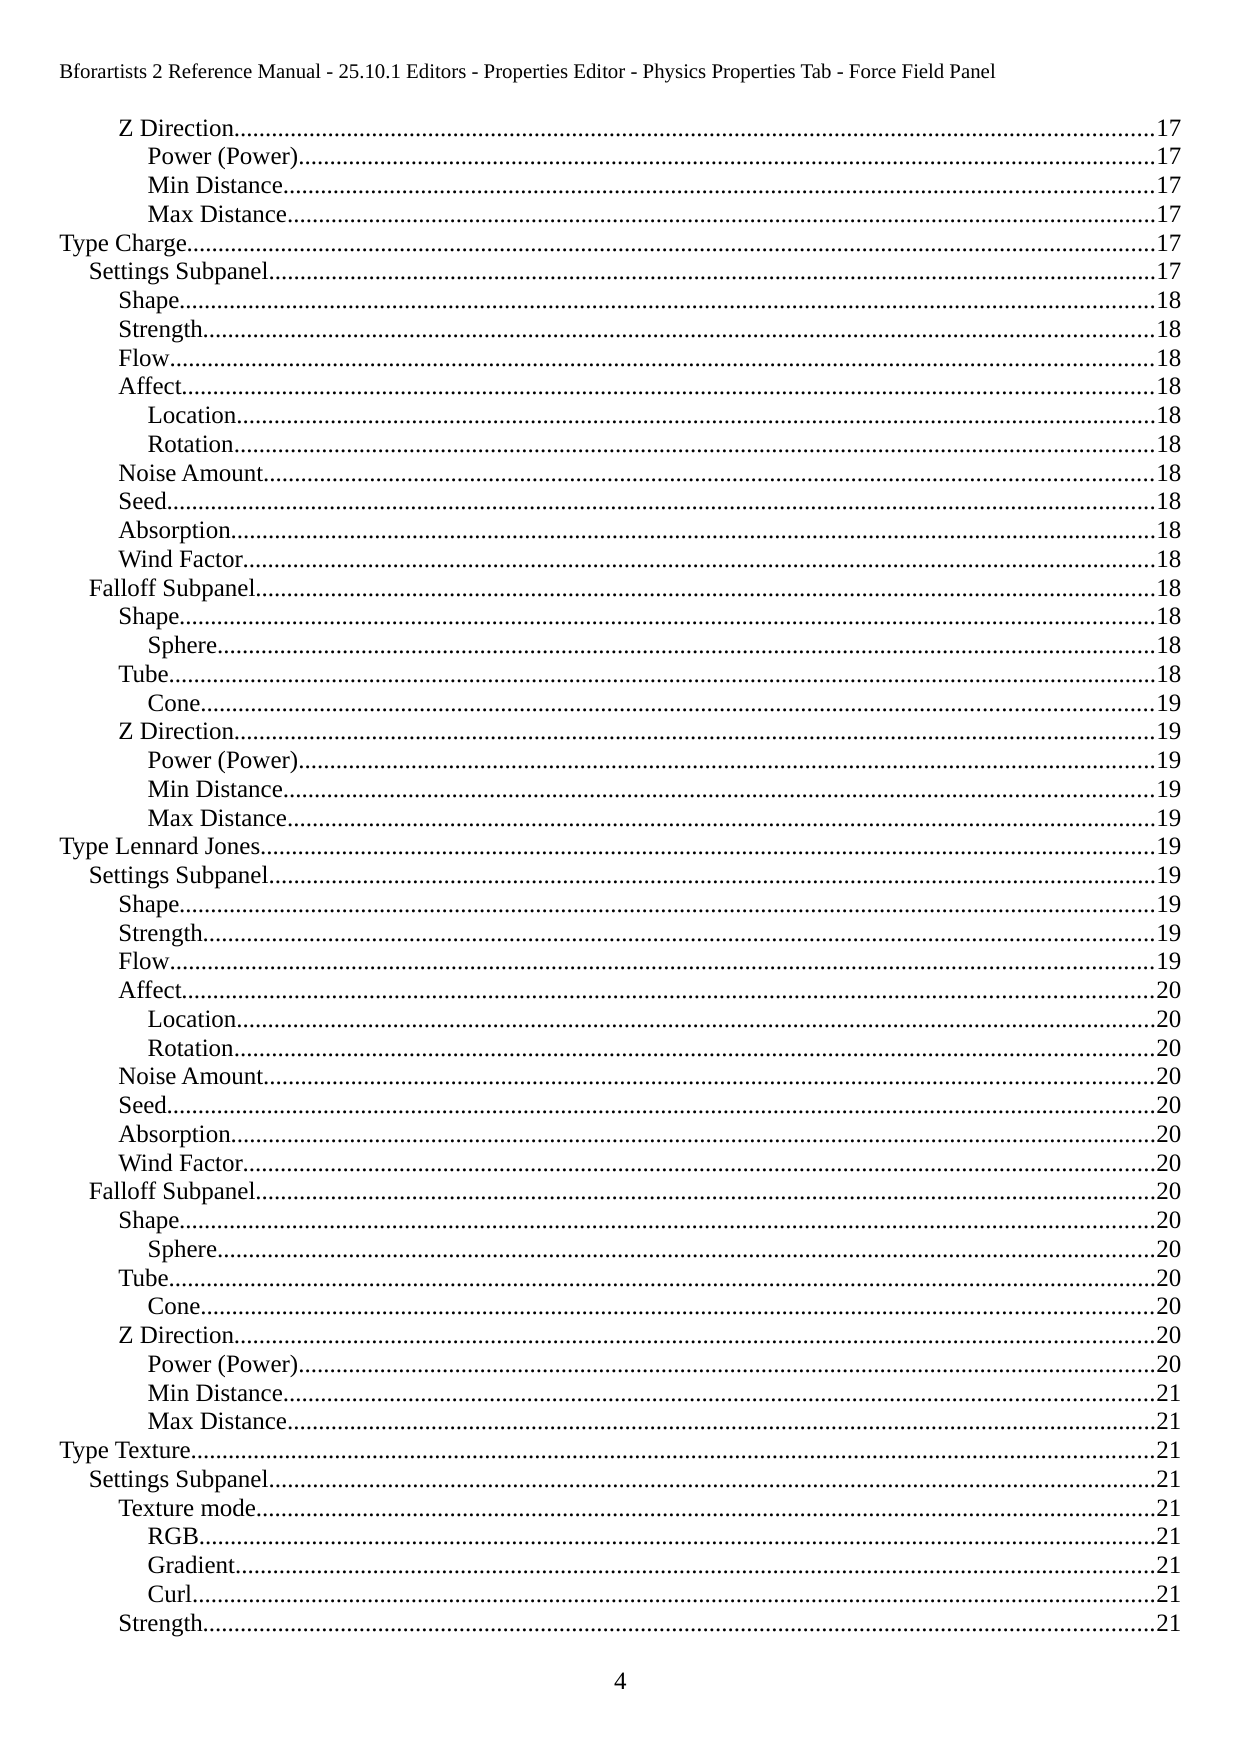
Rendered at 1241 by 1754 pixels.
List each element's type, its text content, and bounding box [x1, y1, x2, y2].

text Tube 20 [118, 1263, 1181, 1291]
text Noise Amount 20 [118, 1061, 1181, 1090]
text Type Charge 17 [59, 228, 1181, 256]
text Sphere 20 [147, 1234, 1181, 1263]
text Max Distance 17 [147, 199, 1181, 228]
text Rotation 18 [147, 429, 1181, 458]
text Shape 20 [118, 1205, 1181, 1234]
text Shape 18 [118, 601, 1181, 630]
text Affect 18 [118, 371, 1181, 400]
text Location 18 [147, 400, 1181, 429]
text Power (Power) 17 [147, 141, 1181, 170]
text Z Direction 20 [118, 1320, 1181, 1349]
text Rotation 20 [147, 1033, 1181, 1061]
text Texture mode 21 [118, 1493, 1181, 1521]
text Falloff Subpanel 18 [88, 573, 1181, 601]
text Absorption 20 [118, 1119, 1181, 1148]
text Absorption 18 [118, 515, 1181, 544]
text Strength 18 [118, 314, 1181, 343]
text Tube 18 [118, 659, 1181, 688]
text Min Distance 17 [147, 170, 1181, 199]
text Falloff Subpanel 20 [88, 1176, 1181, 1205]
text Seed 20 [118, 1090, 1181, 1119]
text Strength 19 [118, 918, 1181, 946]
text RGB 21 [147, 1521, 1181, 1550]
text Curl 21 [147, 1579, 1181, 1608]
text Gradient 21 [147, 1550, 1181, 1579]
text Cone 19 [147, 688, 1181, 716]
text Settings Subpanel 19 [88, 860, 1181, 889]
text Strength 21 [118, 1608, 1181, 1636]
text Flow 19 [118, 946, 1181, 975]
text Max Distance 21 [147, 1406, 1181, 1435]
text Location 20 [147, 1004, 1181, 1033]
text Z Direction 17 [118, 113, 1181, 141]
text Min Distance 21 [147, 1378, 1181, 1406]
text Wind Factor 18 [118, 544, 1181, 573]
text Seed 18 [118, 486, 1181, 515]
text Noise Amount 18 [118, 458, 1181, 486]
text Z Direction 19 [118, 716, 1181, 745]
text Settings Subpanel 21 [88, 1464, 1181, 1493]
text Type Texture 21 [59, 1435, 1181, 1464]
text Affect 20 [118, 975, 1181, 1004]
text Flow 18 [118, 343, 1181, 371]
text Sphere 18 [147, 630, 1181, 659]
text Min Distance 19 [147, 774, 1181, 803]
text Cone 20 [147, 1291, 1181, 1320]
text Wind Factor 20 [118, 1148, 1181, 1176]
text Power (Power) 19 [147, 745, 1181, 774]
text Type Lennard Jones 19 [59, 831, 1181, 860]
text Power (Power) 20 [147, 1349, 1181, 1378]
text Max Distance 19 [147, 803, 1181, 831]
text Shape 18 [118, 285, 1181, 314]
text Shape 19 [118, 889, 1181, 918]
text Settings Subpanel 17 [88, 256, 1181, 285]
